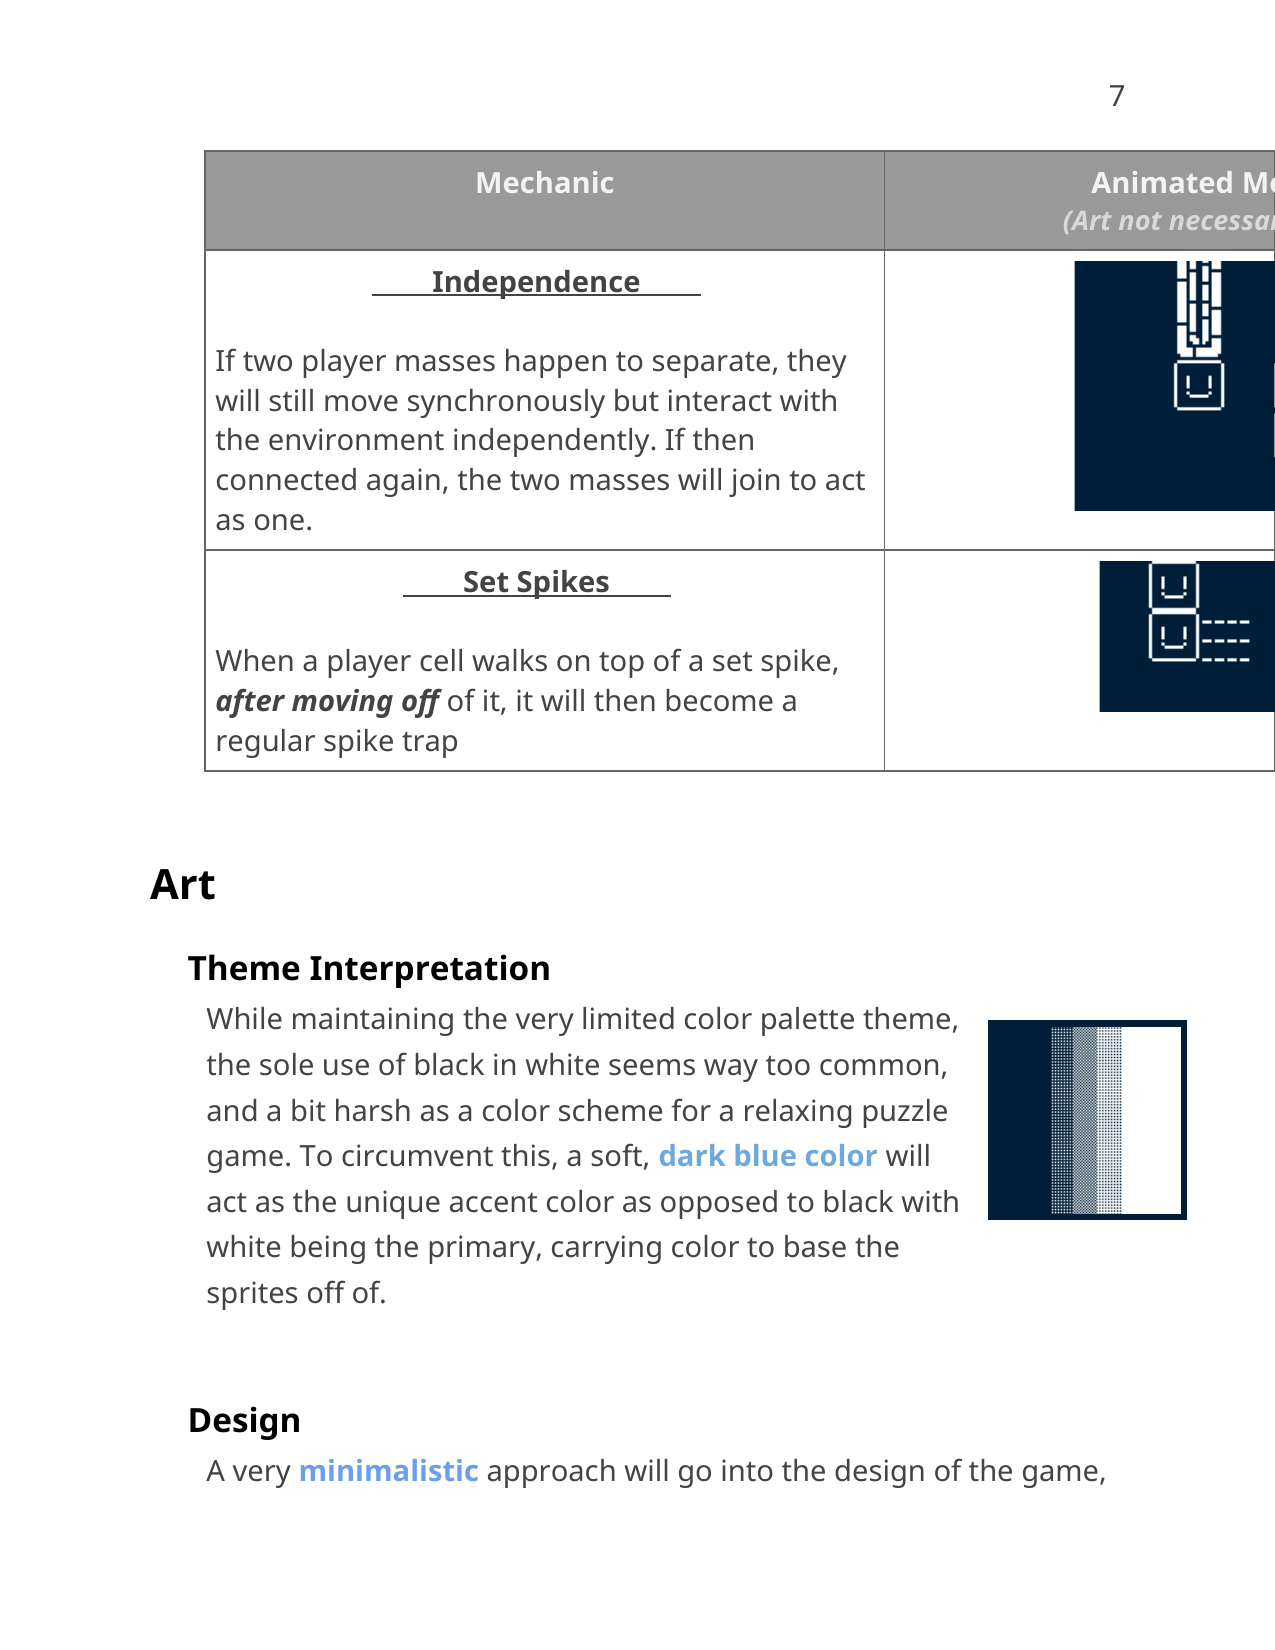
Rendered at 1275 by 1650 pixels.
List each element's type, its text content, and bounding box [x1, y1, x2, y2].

picture [1099, 561, 1275, 712]
subtitle Art [150, 855, 1125, 911]
table_cell Set Spikes a When a player cell walks on top of a set spike, after moving off of it, it will then become a regular spike trap [206, 551, 884, 770]
table_cell [885, 551, 1274, 770]
text While maintaining the very limited color palette theme, the sole use of black in white seems way too common, and a bit harsh as a color scheme for a relaxing puzzle game. To circumvent this, a soft, dark blue color will act as the unique accent color as opposed to black with white being the primary, carrying color to base the sprites off of. [206, 998, 1125, 1312]
picture [994, 1027, 1181, 1214]
table_header Animated Mockup (Art not necessarily final) [885, 152, 1274, 249]
subtitle Theme Interpretation [187, 945, 1125, 990]
picture [1074, 261, 1275, 511]
table_cell [885, 251, 1274, 549]
text A very minimalistic approach will go into the design of the game, [206, 1451, 1125, 1490]
table_cell Independence a If two player masses happen to separate, they will still move synchronously but interact with the environment independently. If then connected again, the two masses will join to act as one. [206, 251, 884, 549]
table_header Mechanic [206, 152, 884, 249]
subtitle Design [187, 1397, 1125, 1442]
